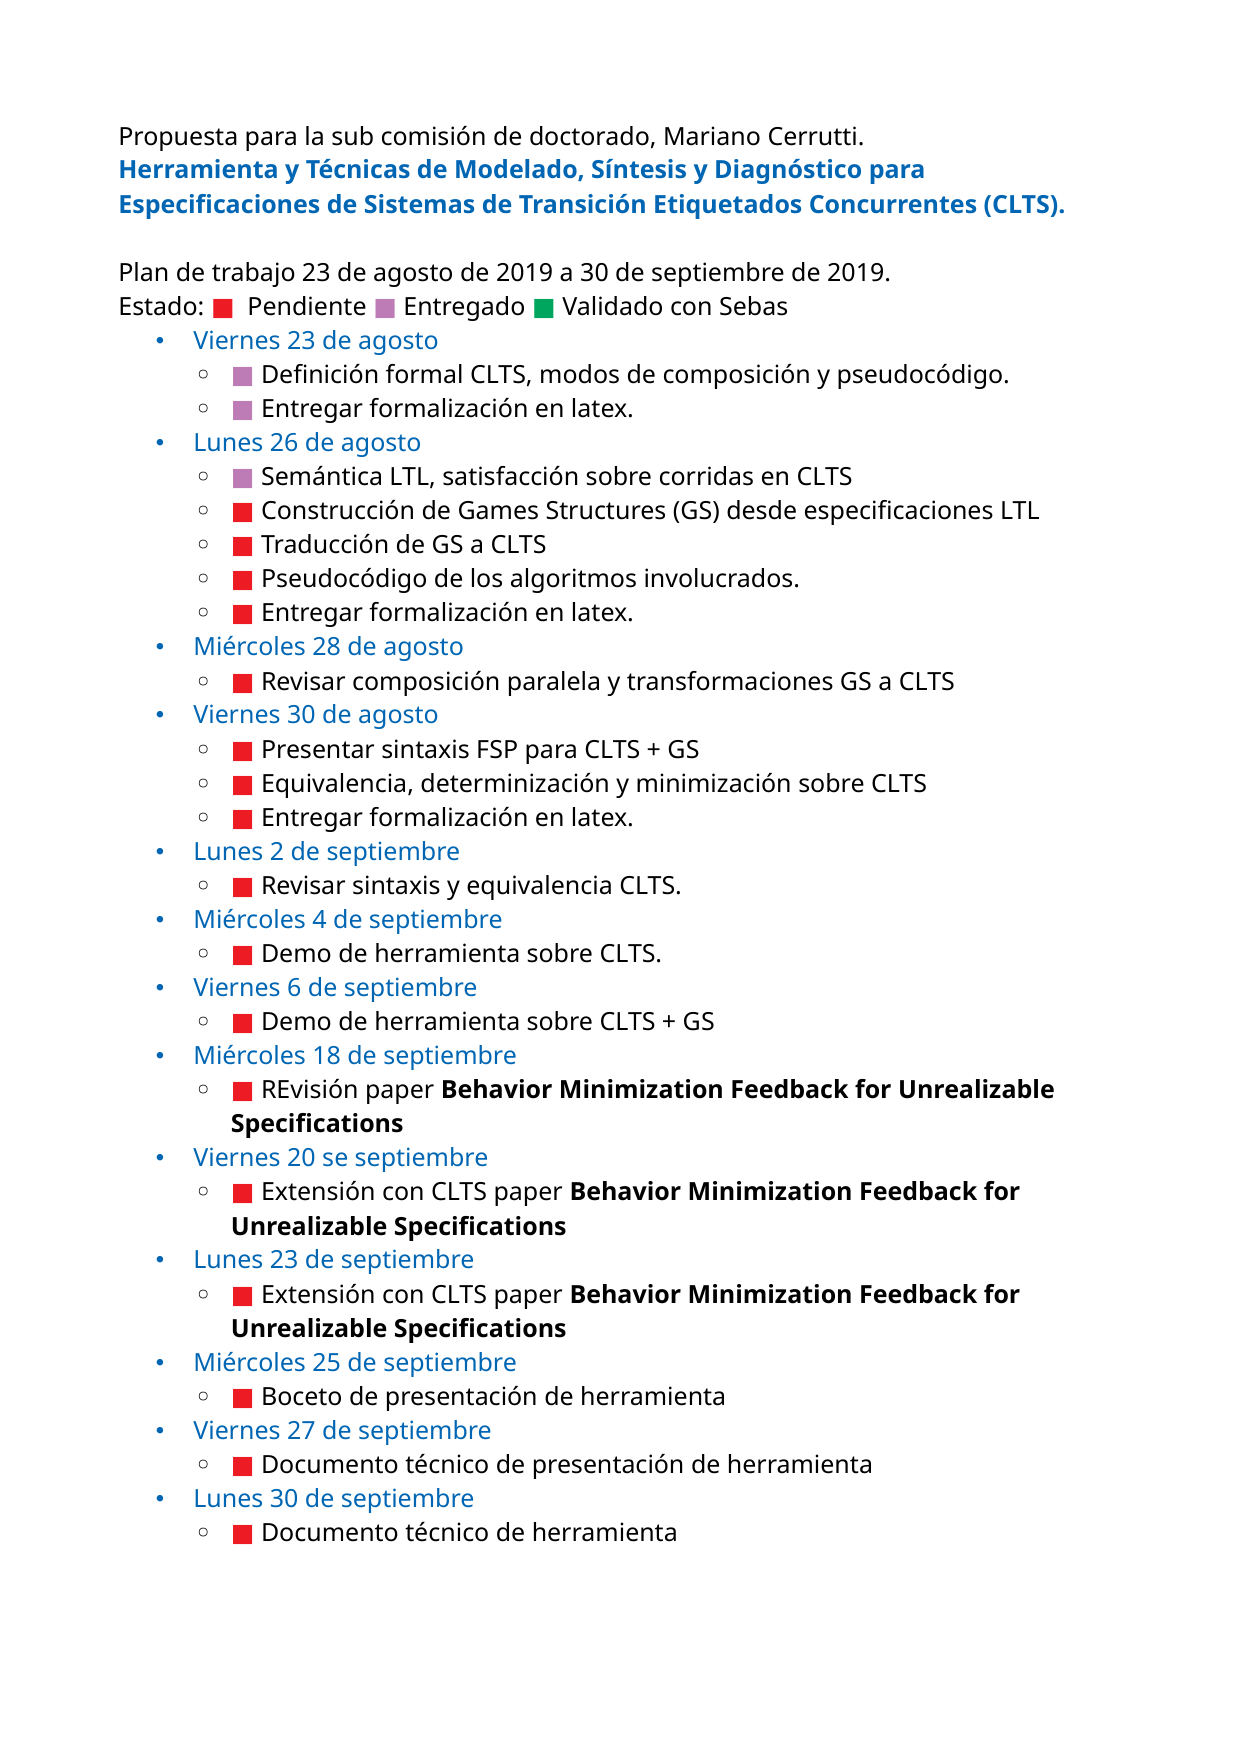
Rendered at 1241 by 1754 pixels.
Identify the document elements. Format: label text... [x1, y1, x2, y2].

list ■ REvisión paper Behavior Minimization Feedback for Unrealizable Specifications [193, 1072, 1122, 1140]
list Viernes 30 de agosto [156, 697, 1122, 731]
list Miércoles 4 de septiembre [156, 902, 1122, 936]
list ■ Presentar sintaxis FSP para CLTS + GS [193, 731, 1122, 765]
list ■ Revisar sintaxis y equivalencia CLTS. [193, 867, 1122, 902]
list ■ Construcción de Games Structures (GS) desde especificaciones LTL [193, 493, 1122, 527]
text Plan de trabajo 23 de agosto de 2019 a 30 de septiembre de 2019. Estado: ■ Pendiente ■ Entregado ■ Validado con Sebas [118, 254, 1122, 322]
list Lunes 30 de septiembre [156, 1481, 1122, 1515]
list ■ Entregar formalización en latex. [193, 391, 1122, 425]
list ■ Extensión con CLTS paper Behavior Minimization Feedback for Unrealizable Specifications [193, 1174, 1122, 1242]
list ■ Entregar formalización en latex. [193, 595, 1122, 629]
list ■ Documento técnico de herramienta [193, 1515, 1122, 1549]
list Viernes 23 de agosto [156, 322, 1122, 357]
list ■ Extensión con CLTS paper Behavior Minimization Feedback for Unrealizable Specifications [193, 1276, 1122, 1344]
list ■ Demo de herramienta sobre CLTS. [193, 936, 1122, 970]
list Lunes 2 de septiembre [156, 833, 1122, 867]
list ■ Equivalencia, determinización y minimización sobre CLTS [193, 765, 1122, 799]
list Miércoles 28 de agosto [156, 629, 1122, 663]
list ■ Revisar composición paralela y transformaciones GS a CLTS [193, 663, 1122, 697]
list ■ Pseudocódigo de los algoritmos involucrados. [193, 561, 1122, 595]
list ■ Demo de herramienta sobre CLTS + GS [193, 1004, 1122, 1038]
list Lunes 23 de septiembre [156, 1242, 1122, 1276]
list ■ Traducción de GS a CLTS [193, 527, 1122, 561]
list Viernes 6 de septiembre [156, 970, 1122, 1004]
list Viernes 20 se septiembre [156, 1140, 1122, 1174]
list ■ Documento técnico de presentación de herramienta [193, 1447, 1122, 1481]
list ■ Definición formal CLTS, modos de composición y pseudocódigo. [193, 357, 1122, 391]
list Miércoles 18 de septiembre [156, 1038, 1122, 1072]
text Herramienta y Técnicas de Modelado, Síntesis y Diagnóstico para Especificaciones de Sistemas de Transición Etiquetados Concurrentes (CLTS). [118, 152, 1122, 220]
list Lunes 26 de agosto [156, 425, 1122, 459]
list ■ Entregar formalización en latex. [193, 799, 1122, 833]
list Miércoles 25 de septiembre [156, 1344, 1122, 1378]
text Propuesta para la sub comisión de doctorado, Mariano Cerrutti. [118, 118, 1122, 152]
list ■ Boceto de presentación de herramienta [193, 1378, 1122, 1412]
list ■ Semántica LTL, satisfacción sobre corridas en CLTS [193, 459, 1122, 493]
list Viernes 27 de septiembre [156, 1412, 1122, 1447]
